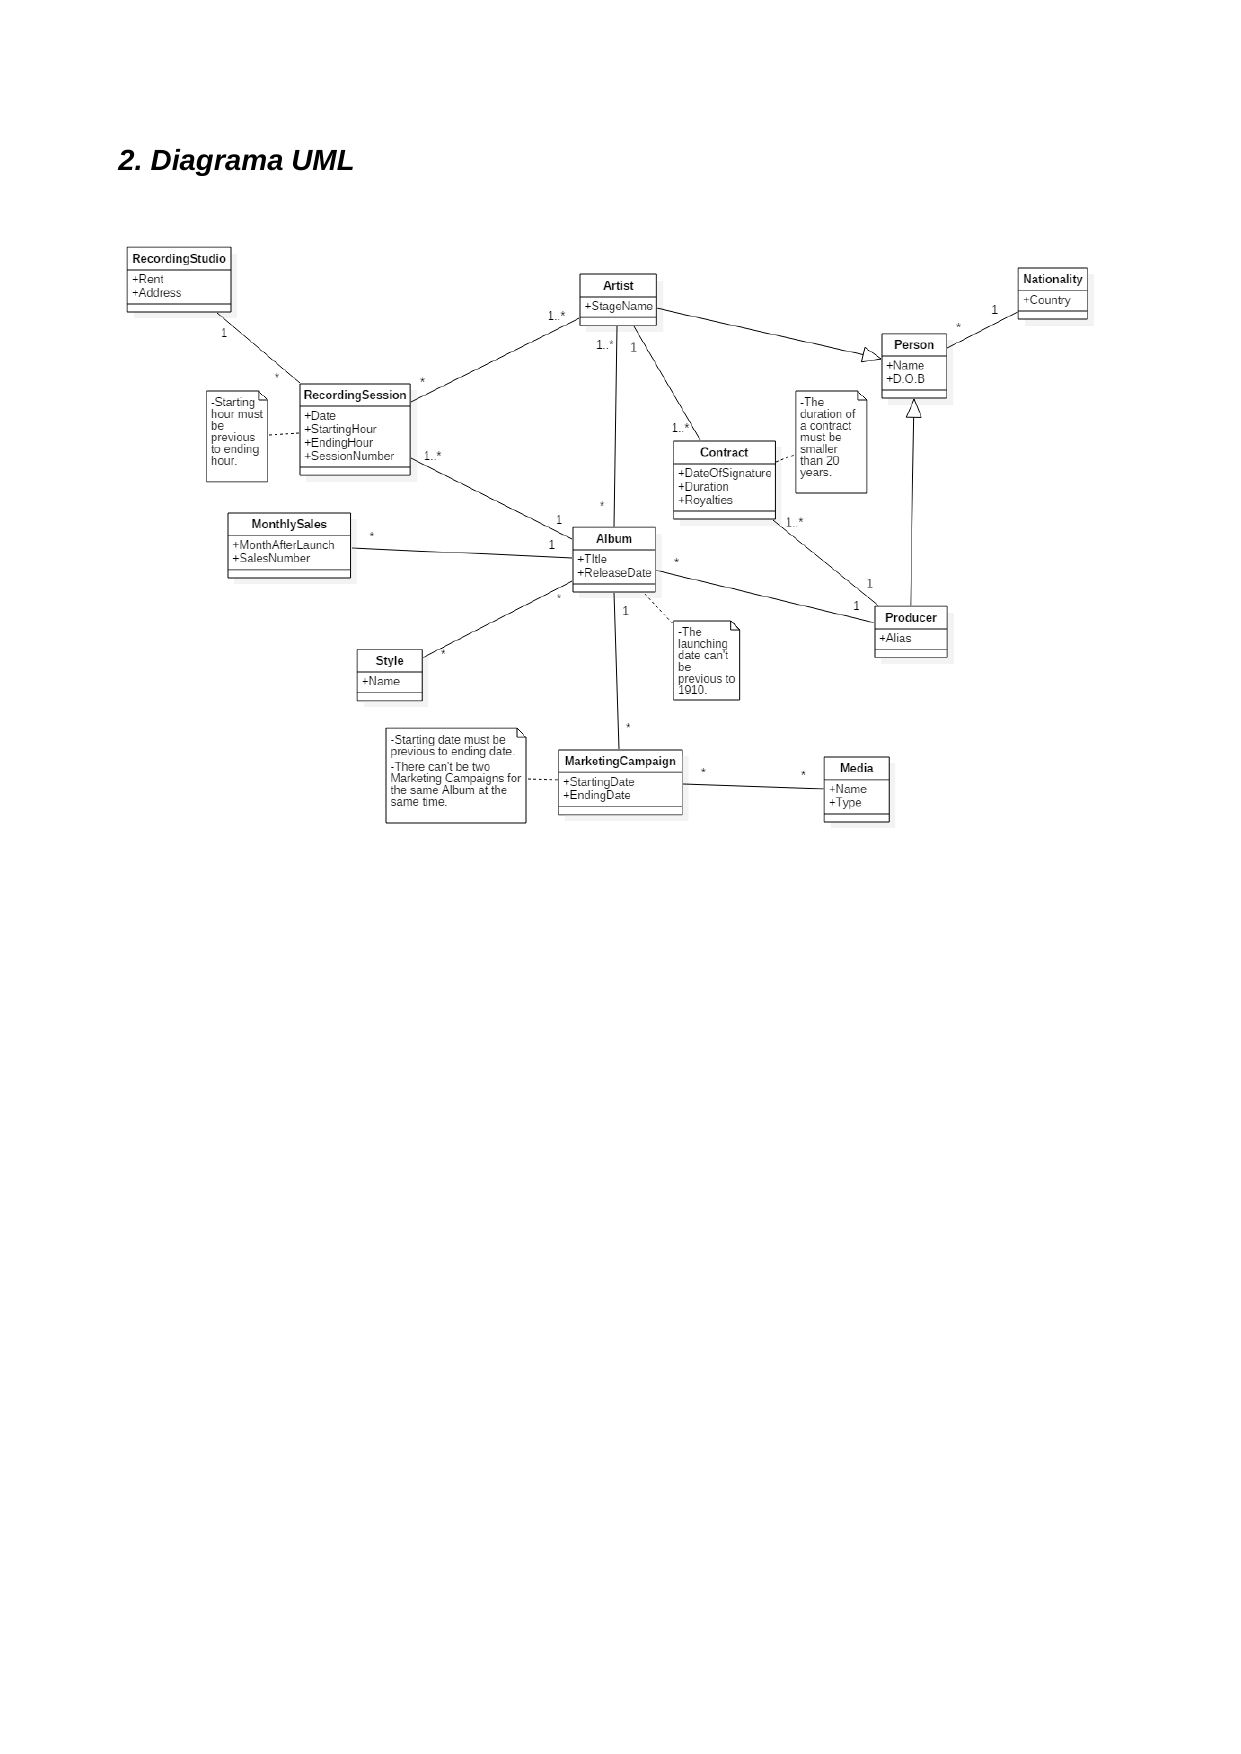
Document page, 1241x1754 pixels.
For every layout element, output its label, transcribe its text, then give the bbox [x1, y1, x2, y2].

subtitle 2. Diagrama UML [118, 143, 1122, 177]
picture [118, 238, 1123, 859]
